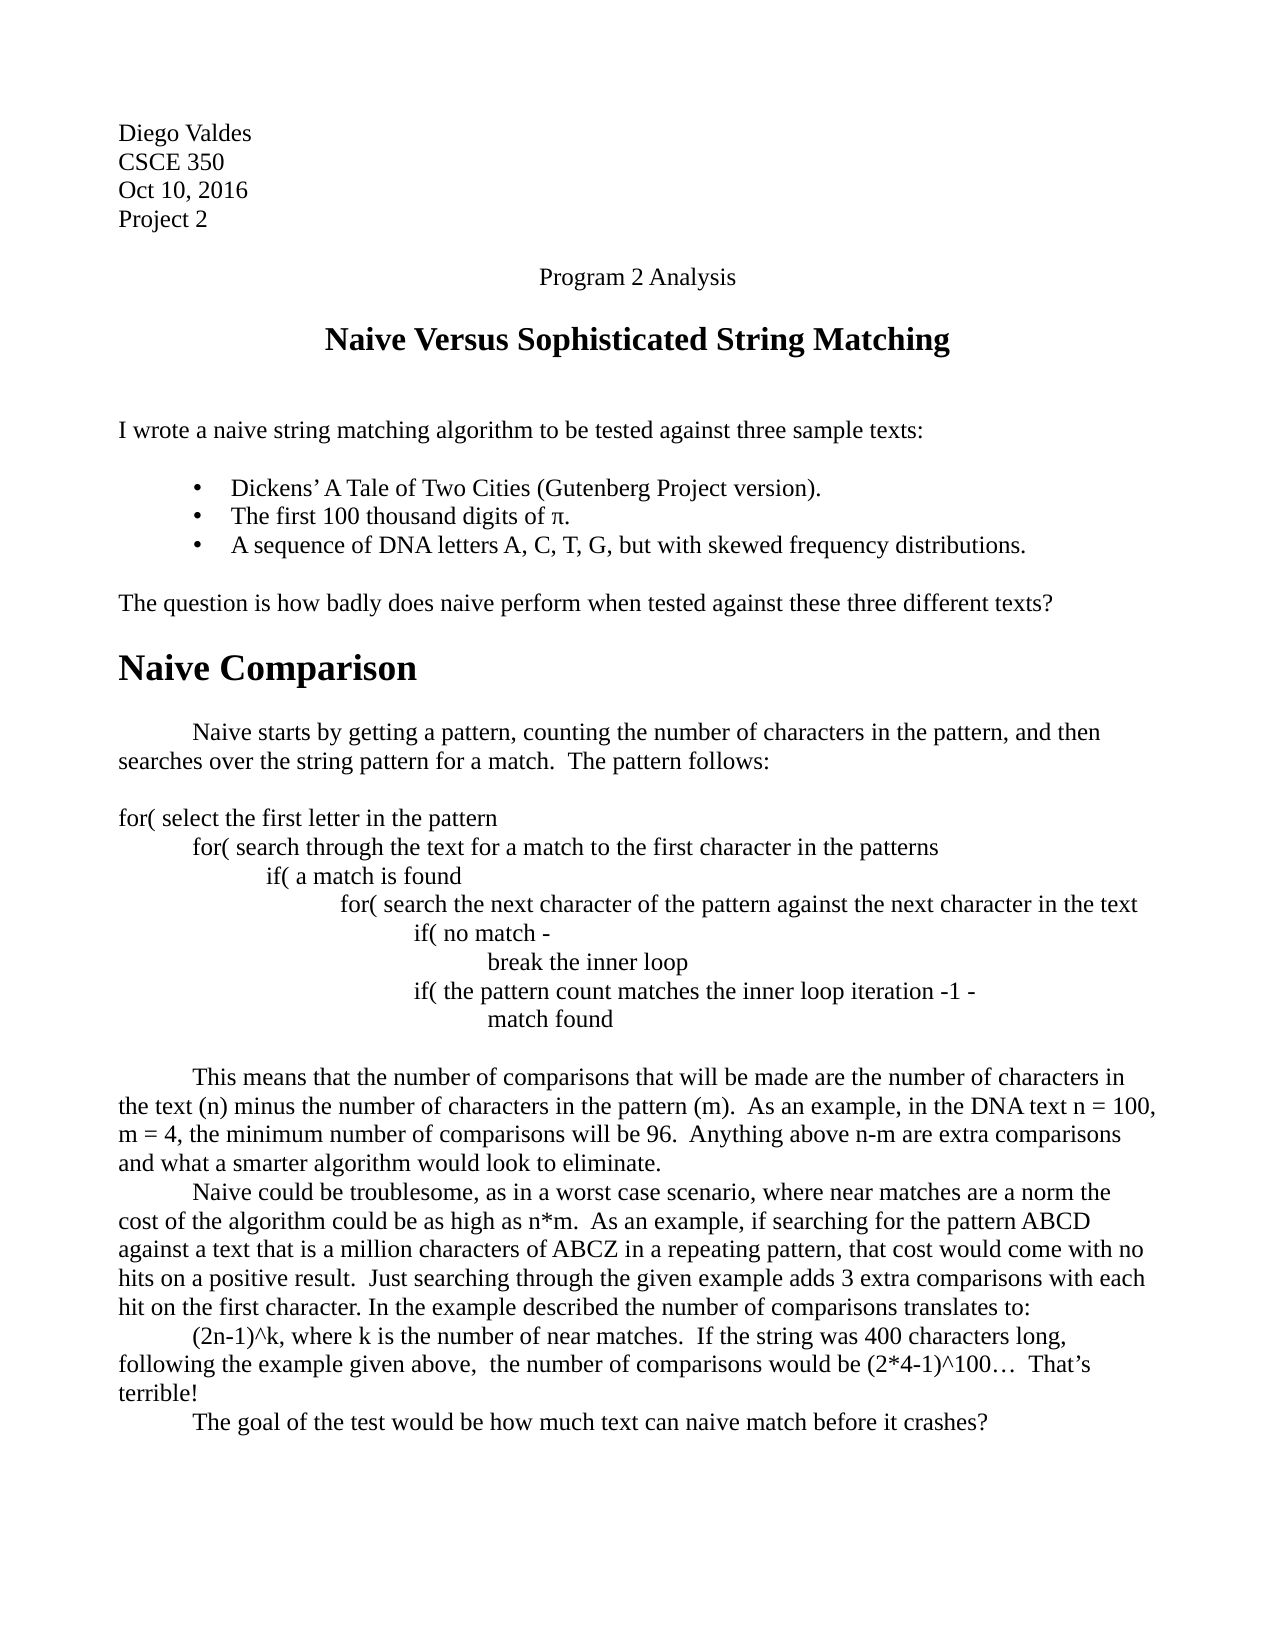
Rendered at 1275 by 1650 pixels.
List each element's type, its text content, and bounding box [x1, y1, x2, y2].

text Naive Comparison [118, 645, 1157, 688]
text if( the pattern count matches the inner loop iteration -1 - [118, 976, 1157, 1004]
text Naive Versus Sophisticated String Matching [118, 319, 1157, 358]
text CSCE 350 [118, 147, 1157, 176]
text The goal of the test would be how much text can naive match before it crashes? [118, 1407, 1157, 1436]
text The question is how badly does naive perform when tested against these three different texts? [118, 588, 1157, 616]
text for( search the next character of the pattern against the next character in the text [118, 889, 1157, 918]
text (2n-1)^k, where k is the number of near matches. If the string was 400 characters long, following the example given above, the number of comparisons would be (2*4-1)^100… That’s terrible! [118, 1321, 1157, 1407]
list Dickens’ A Tale of Two Cities (Gutenberg Project version). [193, 473, 1157, 501]
text I wrote a naive string matching algorithm to be tested against three sample texts: [118, 415, 1157, 444]
list The first 100 thousand digits of π. [193, 501, 1157, 530]
list A sequence of DNA letters A, C, T, G, but with skewed frequency distributions. [193, 530, 1157, 559]
text for( select the first letter in the pattern [118, 803, 1157, 832]
text This means that the number of comparisons that will be made are the number of characters in the text (n) minus the number of characters in the pattern (m). As an example, in the DNA text n = 100, m = 4, the minimum number of comparisons will be 96. Anything above n-m are extra comparisons and what a smarter algorithm would look to eliminate. [118, 1062, 1157, 1177]
text if( a match is found [118, 861, 1157, 889]
text break the inner loop [118, 947, 1157, 976]
text Naive starts by getting a pattern, counting the number of characters in the pattern, and then searches over the string pattern for a match. The pattern follows: [118, 717, 1157, 774]
text Oct 10, 2016 [118, 176, 1157, 204]
text Program 2 Analysis [118, 262, 1157, 291]
text Naive could be troublesome, as in a worst case scenario, where near matches are a norm the cost of the algorithm could be as high as n*m. As an example, if searching for the pattern ABCD against a text that is a million characters of ABCZ in a repeating pattern, that cost would come with no hits on a positive result. Just searching through the given example adds 3 extra comparisons with each hit on the first character. In the example described the number of comparisons translates to: [118, 1177, 1157, 1321]
text Diego Valdes [118, 118, 1157, 147]
text if( no match - [118, 918, 1157, 947]
text Project 2 [118, 204, 1157, 233]
text for( search through the text for a match to the first character in the patterns [118, 832, 1157, 861]
text match found [118, 1004, 1157, 1033]
